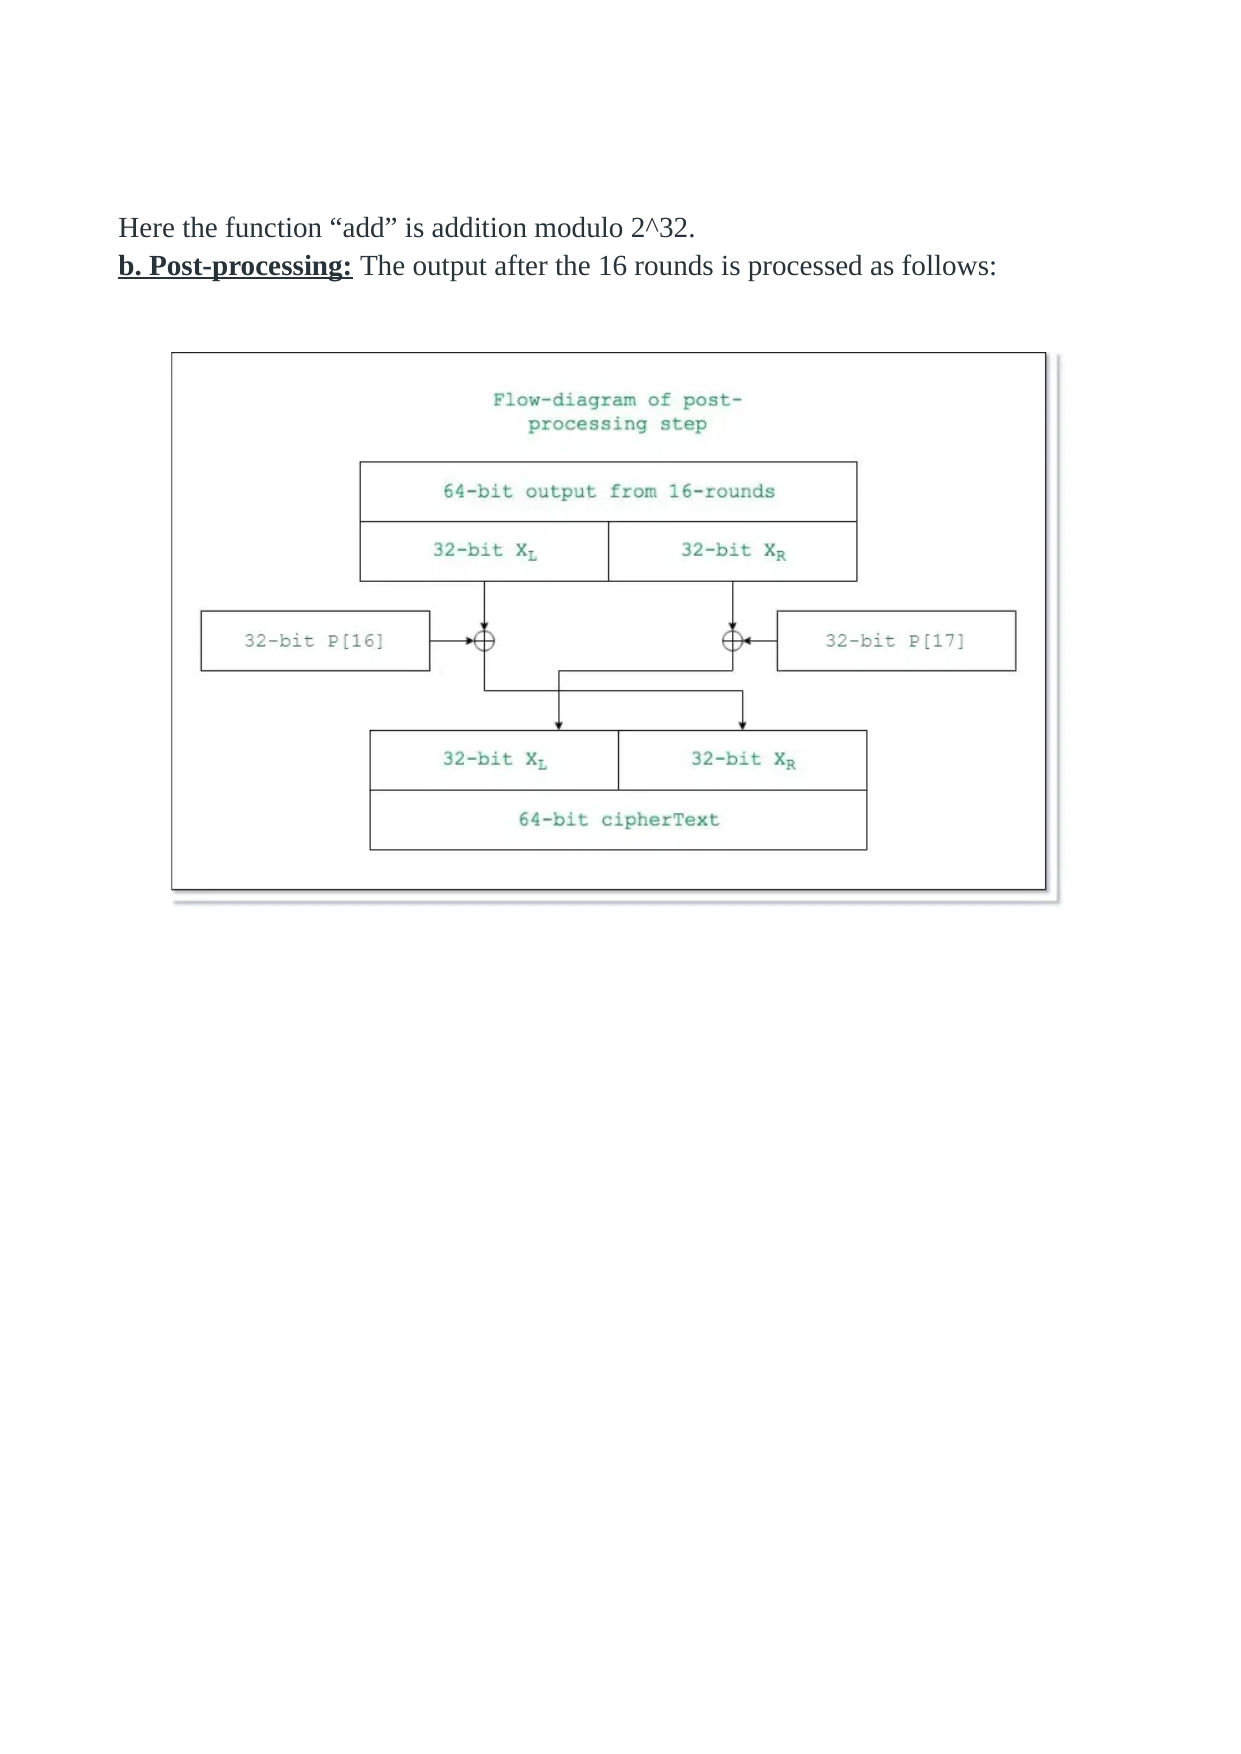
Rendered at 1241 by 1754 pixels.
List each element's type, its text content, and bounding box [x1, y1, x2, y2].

text b. Post-processing: The output after the 16 rounds is processed as follows: [118, 248, 1122, 282]
text Here the function “add” is addition modulo 2^32. [118, 210, 1122, 243]
picture [171, 352, 1069, 914]
